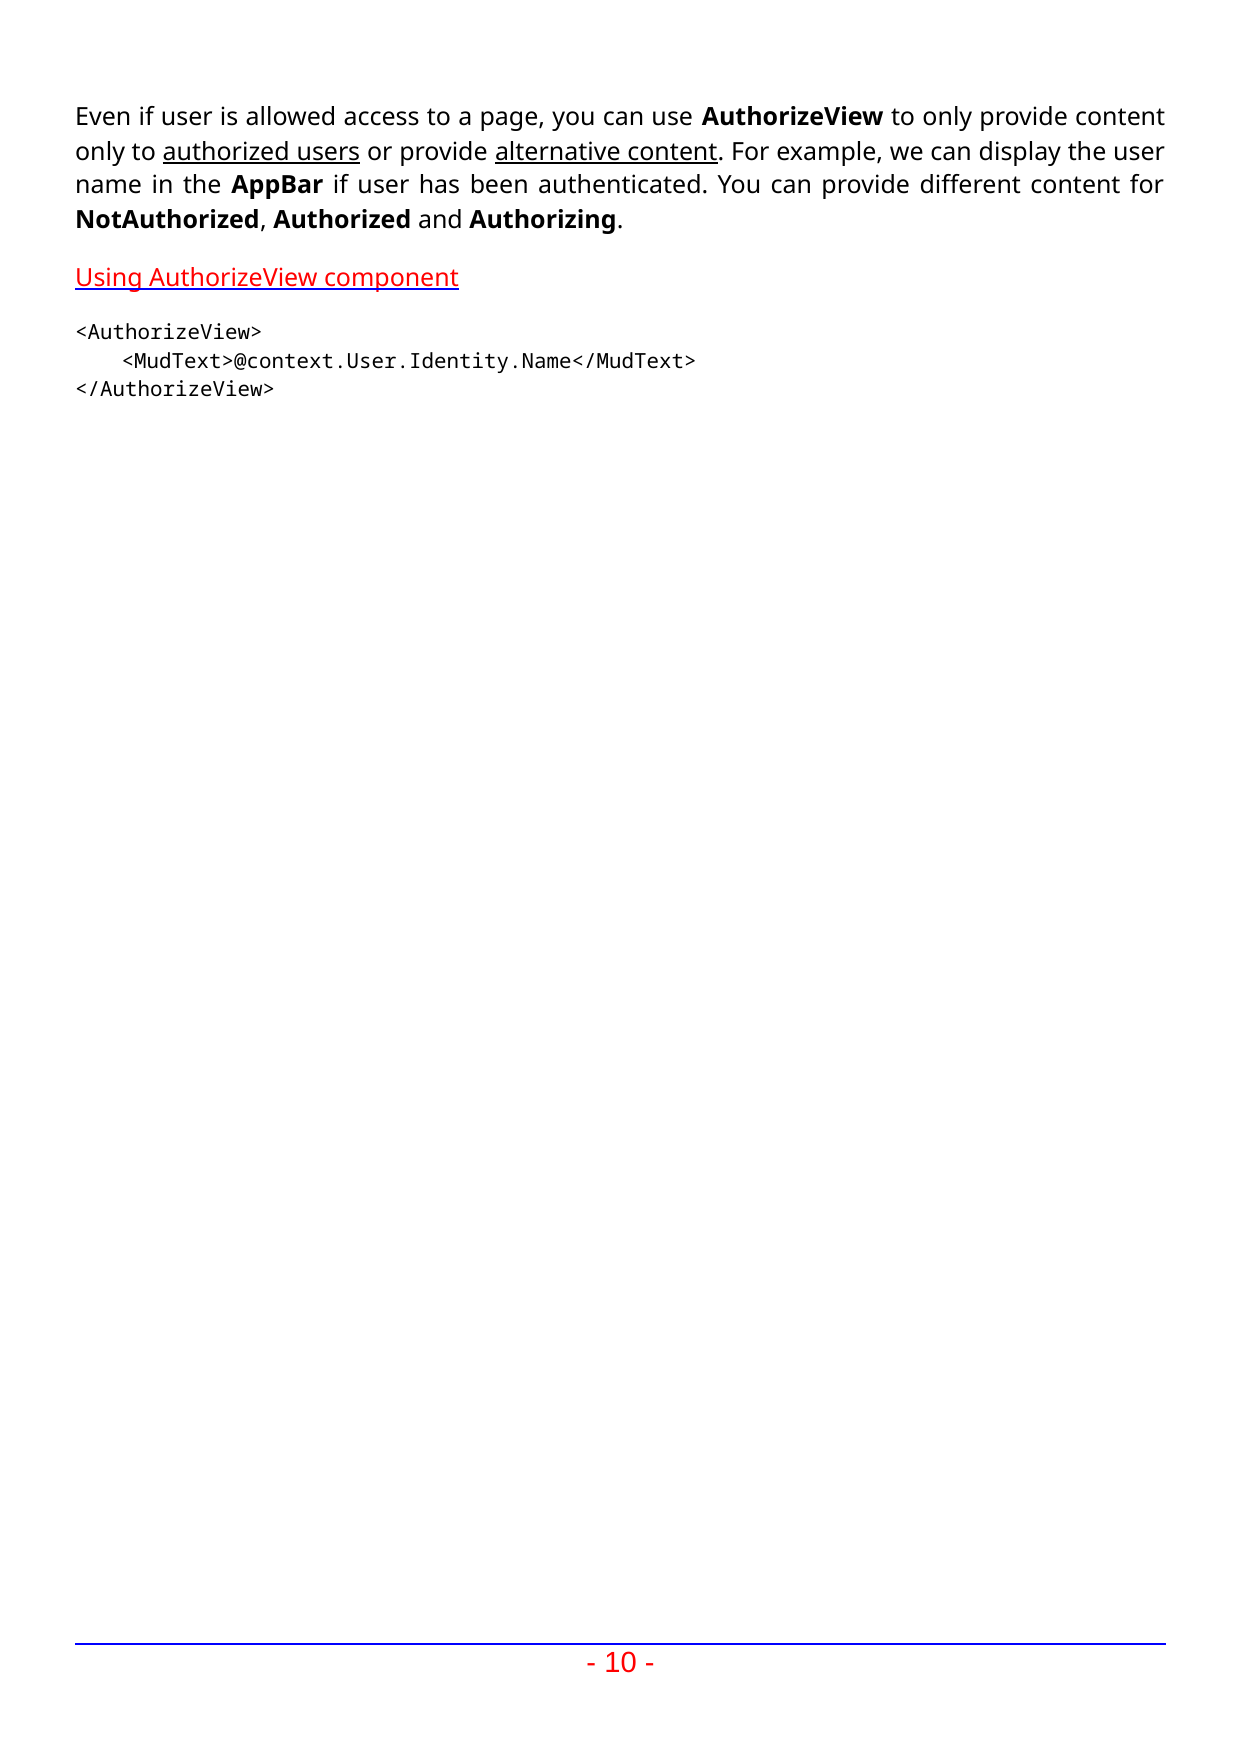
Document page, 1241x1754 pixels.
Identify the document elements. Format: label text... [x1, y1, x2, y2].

text </AuthorizeView> [75, 374, 1166, 403]
text Even if user is allowed access to a page, you can use AuthorizeView to only provide content only to authorized users or provide alternative content. For example, we can display the user name in the AppBar if user has been authenticated. You can provide different content for NotAuthorized, Authorized and Authorizing. [75, 99, 1166, 235]
text <AuthorizeView> [75, 317, 1166, 346]
text Using AuthorizeView component [75, 259, 1166, 293]
text <MudText>@context.User.Identity.Name</MudText> [75, 346, 1166, 374]
